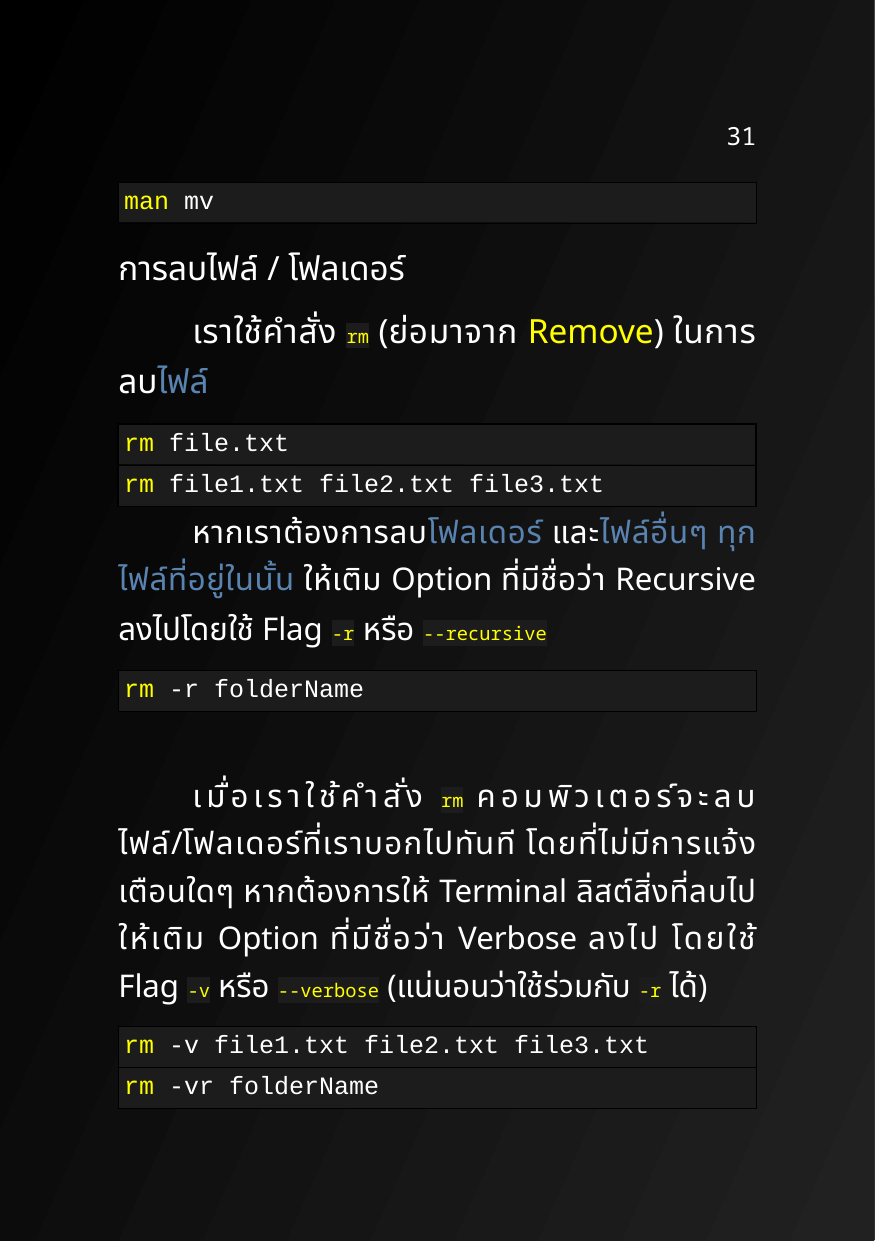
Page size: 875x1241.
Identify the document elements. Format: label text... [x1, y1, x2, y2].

table_header man mv [119, 183, 756, 222]
text เมื่อเราใช้คำสั่ง rm คอมพิวเตอร์จะลบไฟล์/โฟลเดอร์ที่เราบอกไปทันที โดยที่ไม่มีการแจ้งเตือนใดๆ หากต้องการให้ Terminal ลิสต์สิ่งที่ลบไป ให้เติม Option ที่มีชื่อว่า Verbose ลงไป โดยใช้ Flag -v หรือ --verbose (แน่นอนว่าใช้ร่วมกับ -r ได้) [118, 772, 756, 1011]
text เราใช้คำสั่ง rm (ย่อมาจาก Remove) ในการลบไฟล์ [118, 307, 756, 408]
table_header rm -r folderName [119, 671, 756, 711]
text หากเราต้องการลบโฟลเดอร์ และไฟล์อื่นๆ ทุกไฟล์ที่อยู่ในนั้น ให้เติม Option ที่มีชื่อว่า Recursive ลงไปโดยใช้ Flag -r หรือ --recursive [118, 507, 756, 655]
table_cell rm file1.txt file2.txt file3.txt [119, 466, 755, 506]
table_cell rm -vr folderName [119, 1068, 756, 1108]
table_header rm -v file1.txt file2.txt file3.txt [119, 1027, 756, 1067]
table_header rm file.txt [119, 425, 755, 464]
